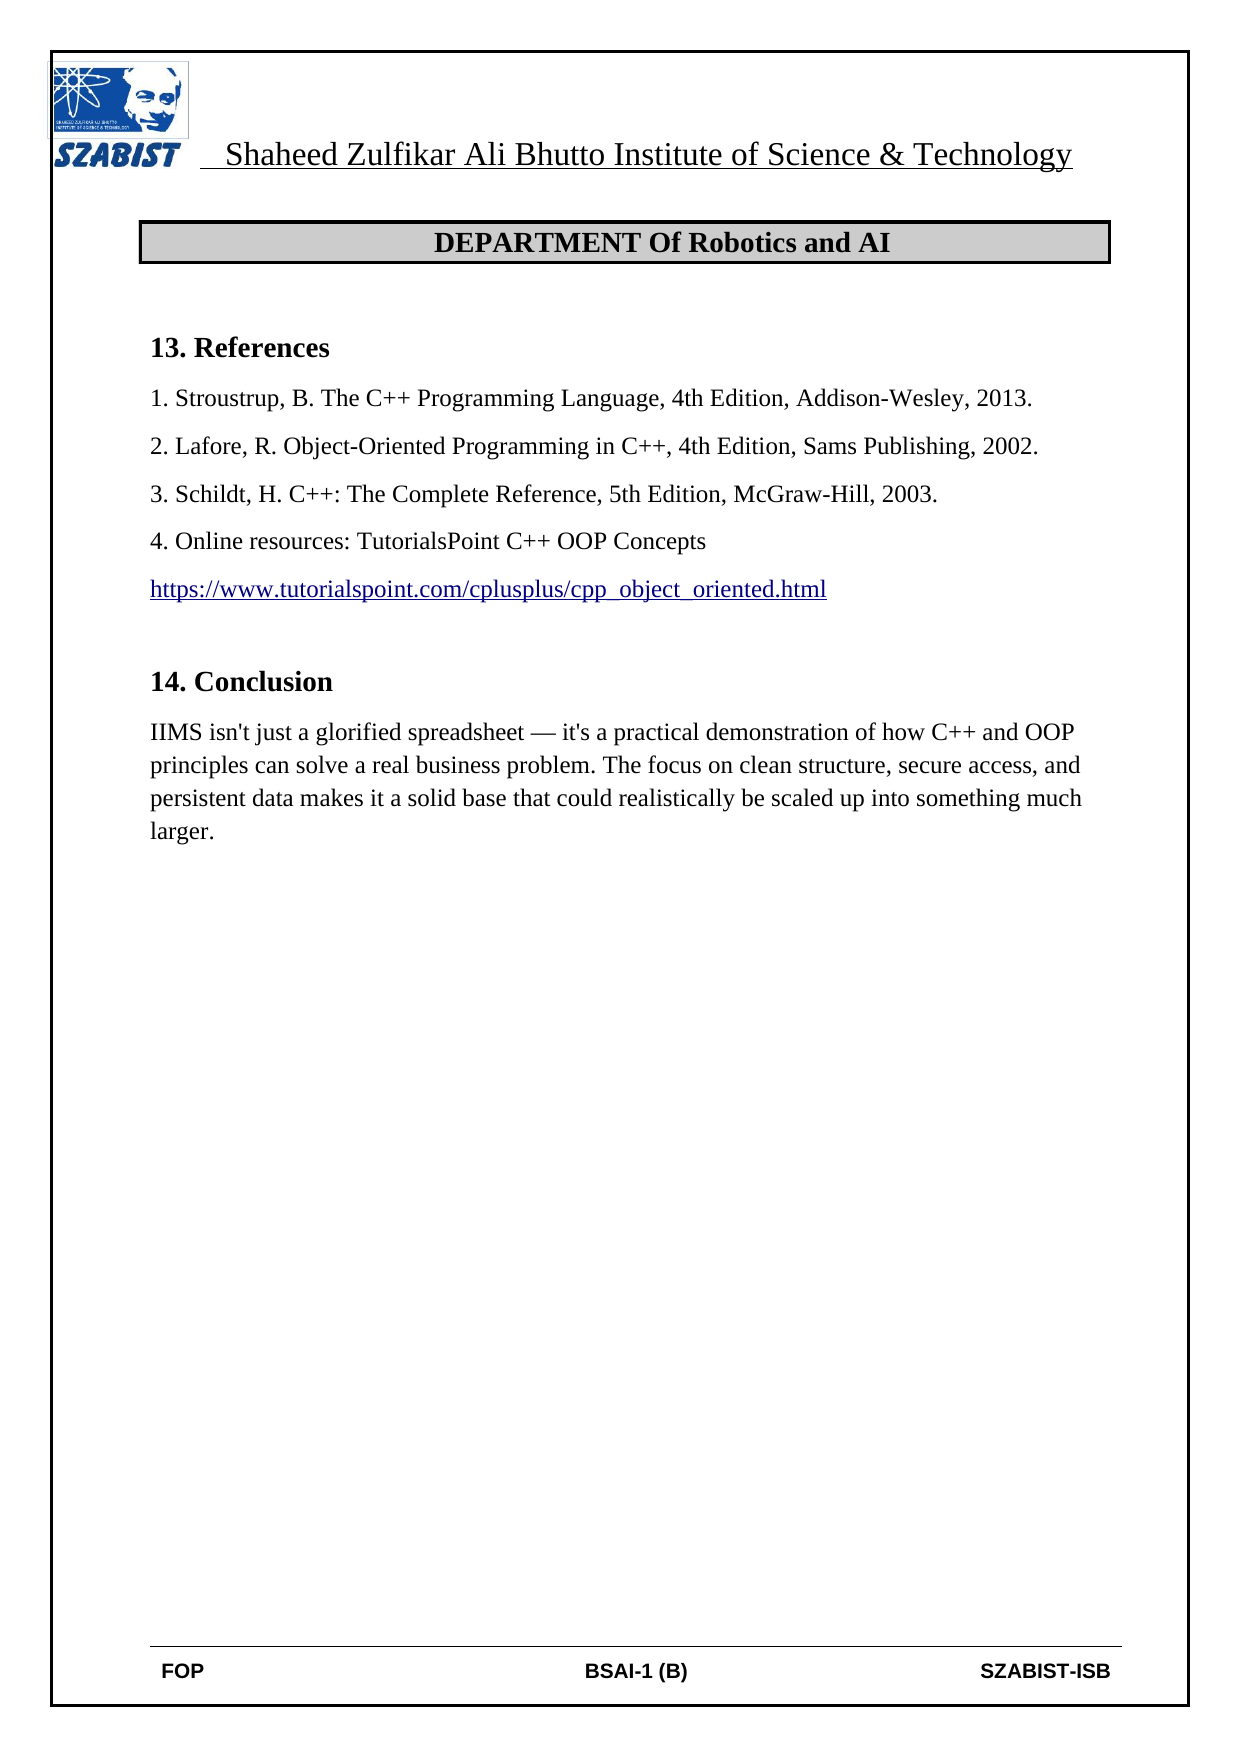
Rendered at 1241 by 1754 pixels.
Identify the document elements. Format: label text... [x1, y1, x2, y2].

text IIMS isn't just a glorified spreadsheet — it's a practical demonstration of how C++ and OOP principles can solve a real business problem. The focus on clean structure, secure access, and persistent data makes it a solid base that could realistically be scaled up into something much larger. [150, 717, 1099, 844]
text 1. Stroustrup, B. The C++ Programming Language, 4th Edition, Addison-Wesley, 2013. [150, 383, 1099, 412]
text 13. References [150, 330, 1099, 364]
text 14. Conclusion [150, 664, 1099, 697]
text https://www.tutorialspoint.com/cplusplus/cpp_object_oriented.html [150, 574, 1099, 603]
picture [53, 60, 189, 169]
text 3. Schildt, H. C++: The Complete Reference, 5th Edition, McGraw-Hill, 2003. [150, 479, 1099, 507]
picture [45, 60, 50, 169]
text 4. Online resources: TutorialsPoint C++ OOP Concepts [150, 526, 1099, 555]
text 2. Lafore, R. Object-Oriented Programming in C++, 4th Edition, Sams Publishing, 2002. [150, 431, 1099, 460]
